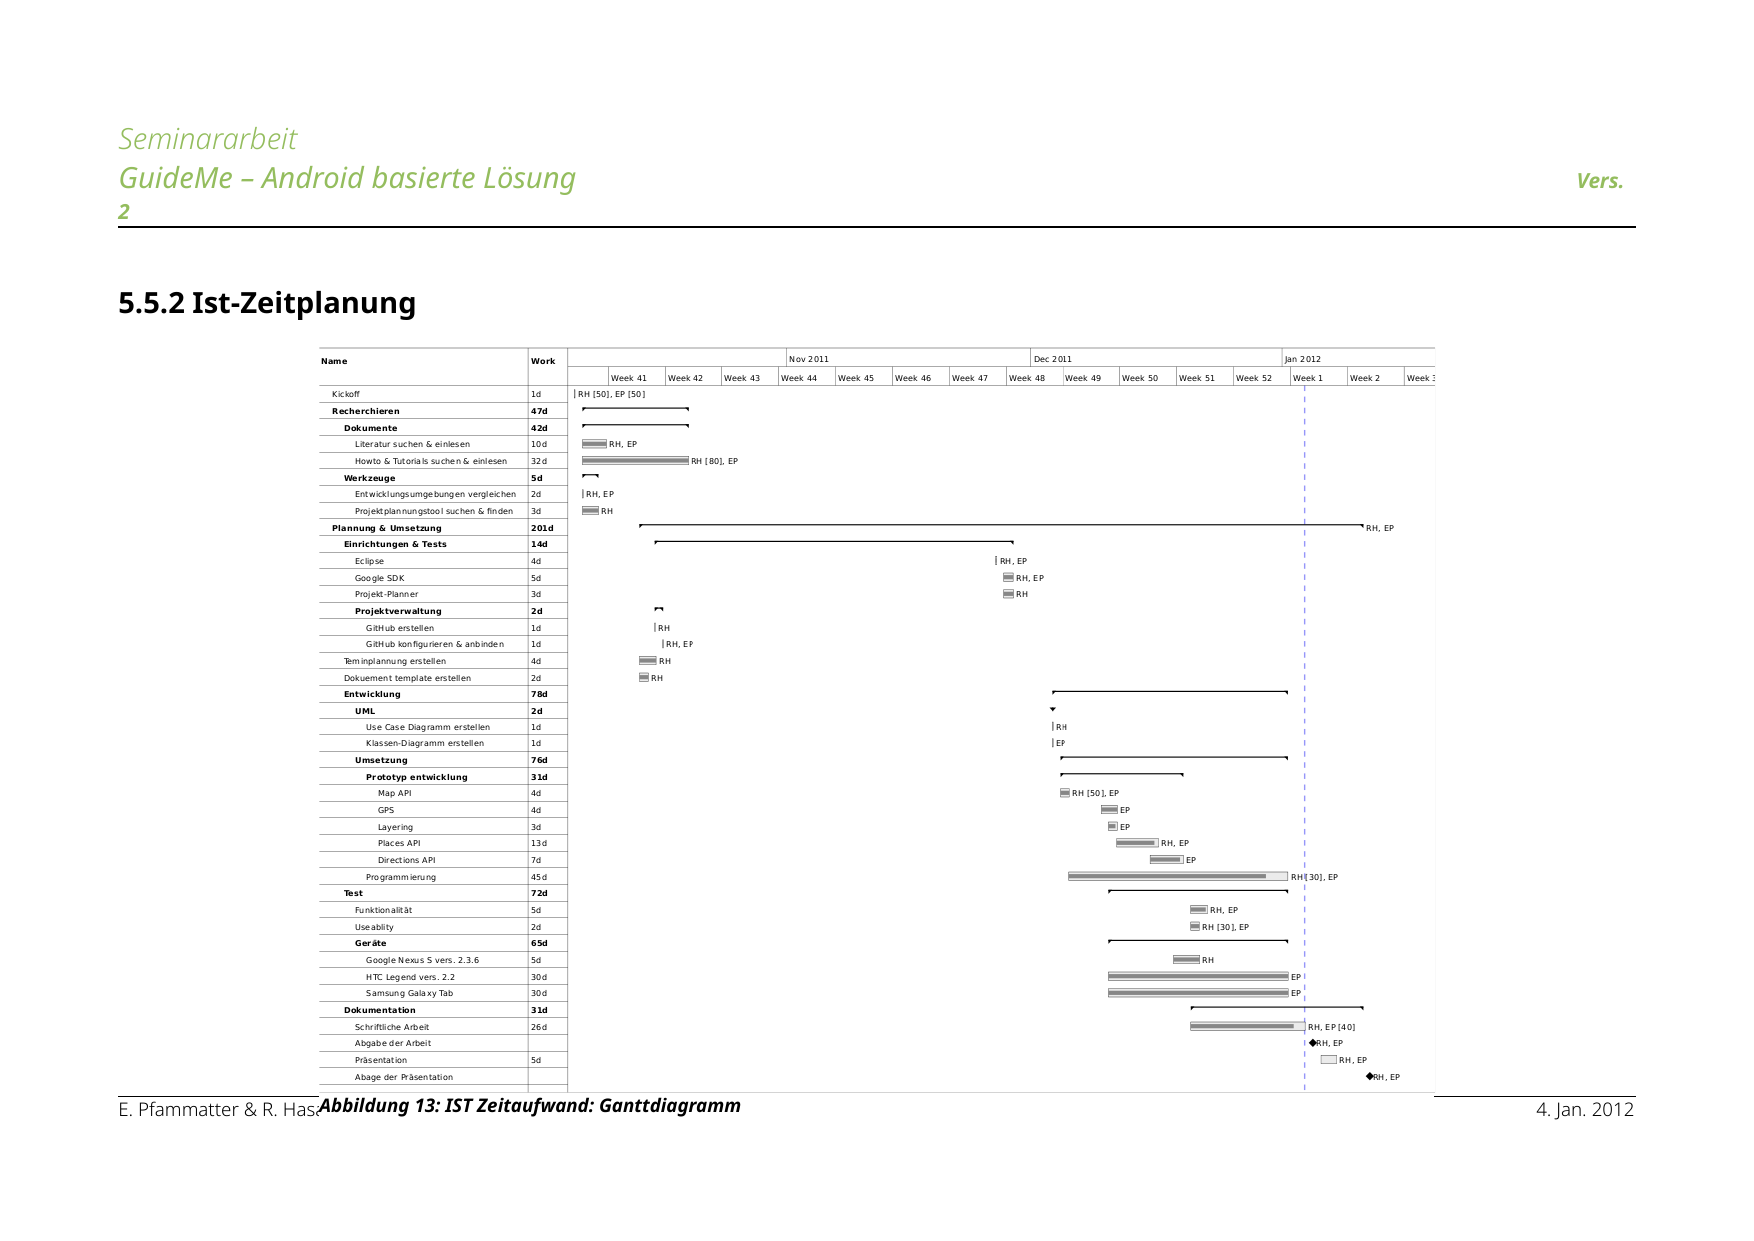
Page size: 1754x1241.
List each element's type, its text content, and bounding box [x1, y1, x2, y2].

text Abbildung 13: IST Zeitaufwand: Ganttdiagramm [319, 1093, 1435, 1118]
subtitle 5.5.2 Ist-Zeitplanung [118, 282, 1636, 322]
picture [319, 347, 1435, 1093]
